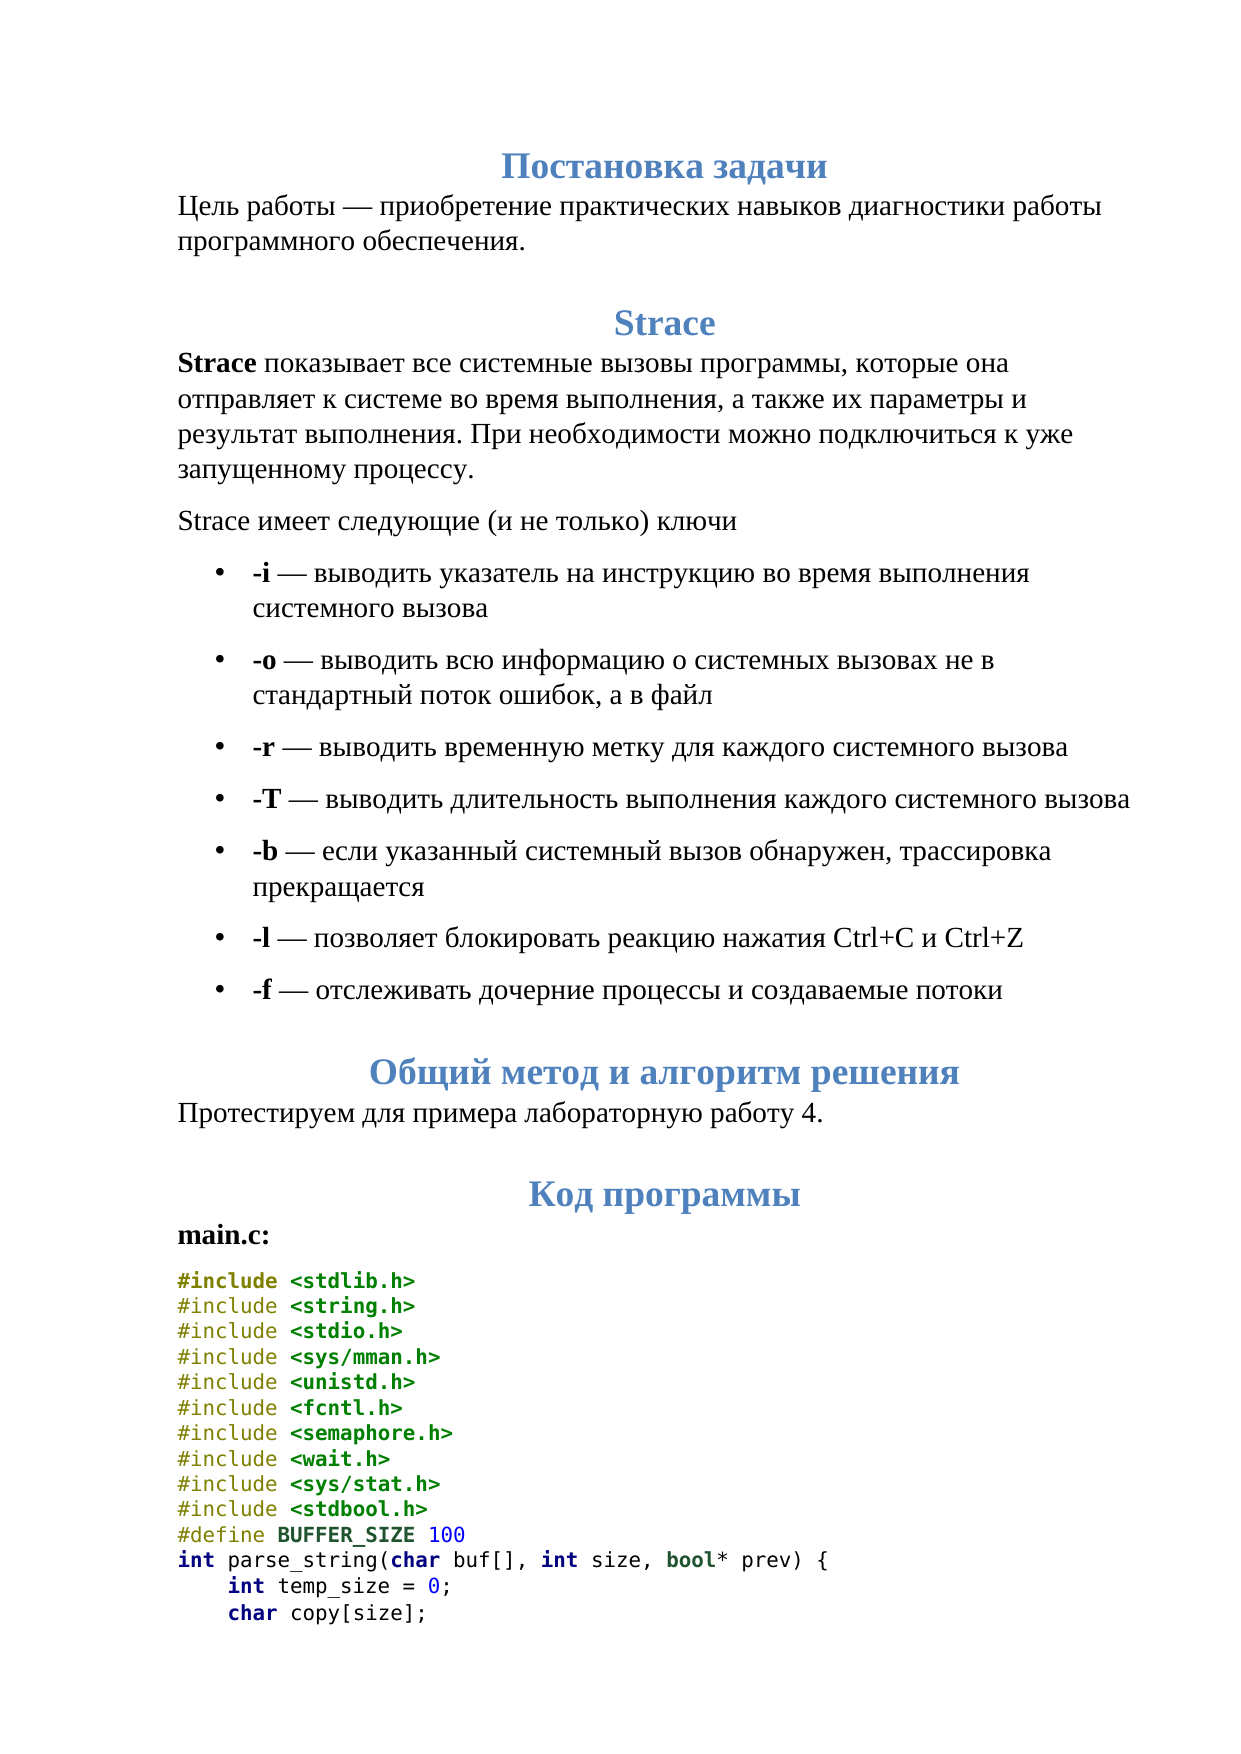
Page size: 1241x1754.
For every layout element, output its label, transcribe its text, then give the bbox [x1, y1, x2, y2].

list -o — выводить всю информацию о системных вызовах не в стандартный поток ошибок, а в файл [215, 642, 1152, 711]
text int parse_string(char buf[], int size, bool* prev) { [177, 1548, 1152, 1572]
subtitle Общий метод и алгоритм решения [177, 1049, 1152, 1093]
list -i — выводить указатель на инструкцию во время выполнения системного вызова [215, 555, 1152, 624]
text #define BUFFER_SIZE 100 [177, 1523, 1152, 1547]
text Протестируем для примера лабораторную работу 4. [177, 1095, 1152, 1128]
list -f — отслеживать дочерние процессы и создаваемые потоки [215, 972, 1152, 1006]
text int temp_size = 0; [177, 1574, 1152, 1599]
list -T — выводить длительность выполнения каждого системного вызова [215, 781, 1152, 815]
text #include <unistd.h> [177, 1370, 1152, 1394]
list -r — выводить временную метку для каждого системного вызова [215, 729, 1152, 763]
subtitle Strace [177, 300, 1152, 343]
text Strace показывает все системные вызовы программы, которые она отправляет к системе во время выполнения, а также их параметры и результат выполнения. При необходимости можно подключиться к уже запущенному процессу. [177, 346, 1152, 485]
text #include <stdlib.h> [177, 1269, 1152, 1293]
text #include <sys/stat.h> [177, 1472, 1152, 1496]
text #include <stdio.h> [177, 1319, 1152, 1344]
text #include <string.h> [177, 1294, 1152, 1318]
text #include <sys/mman.h> [177, 1345, 1152, 1369]
text #include <wait.h> [177, 1447, 1152, 1471]
list -b — если указанный системный вызов обнаружен, трассировка прекращается [215, 833, 1152, 902]
subtitle Постановка задачи [177, 143, 1152, 186]
text Цель работы — приобретение практических навыков диагностики работы программного обеспечения. [177, 188, 1152, 257]
text char copy[size]; [177, 1601, 1152, 1626]
text Strace имеет следующие (и не только) ключи [177, 503, 1152, 537]
text #include <fcntl.h> [177, 1396, 1152, 1420]
text #include <stdbool.h> [177, 1497, 1152, 1522]
subtitle Код программы [177, 1172, 1152, 1215]
text #include <semaphore.h> [177, 1421, 1152, 1445]
list -l — позволяет блокировать реакцию нажатия Ctrl+C и Ctrl+Z [215, 921, 1152, 954]
text main.c: [177, 1217, 1152, 1250]
